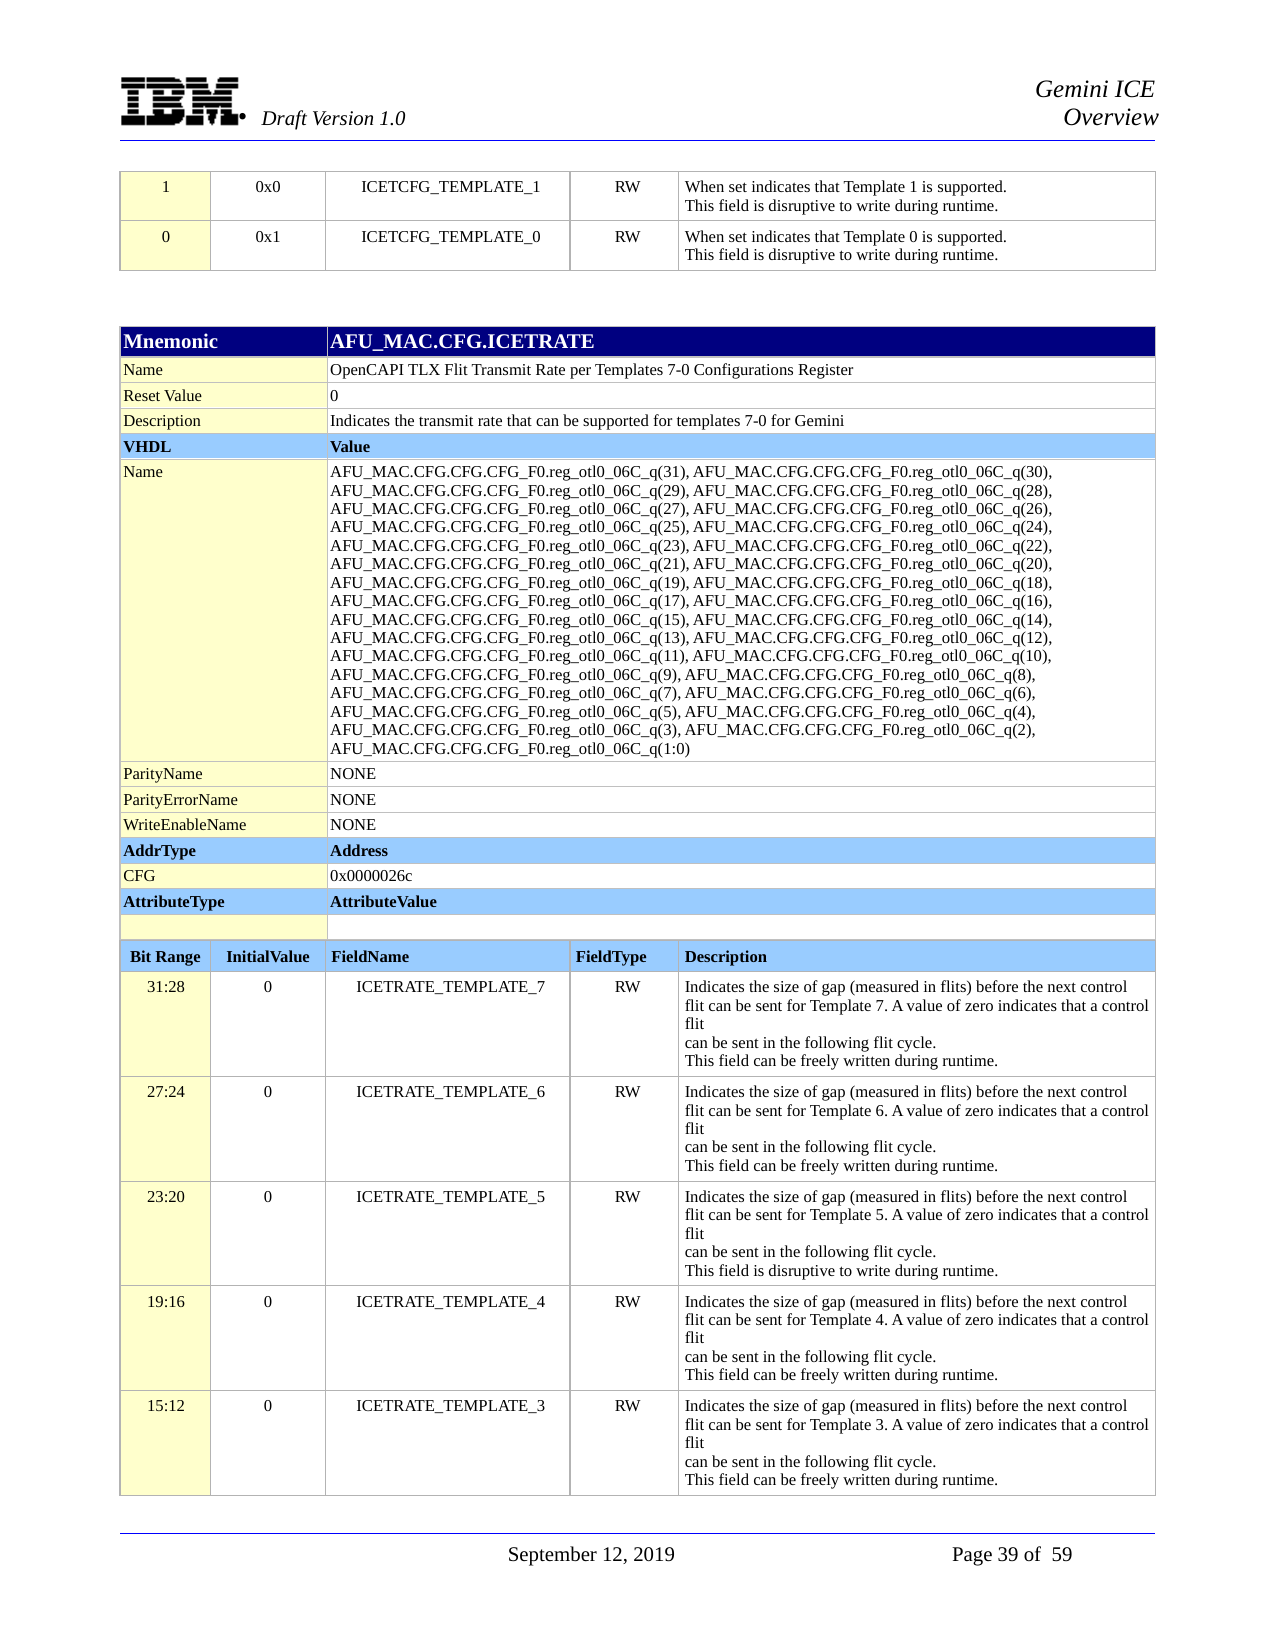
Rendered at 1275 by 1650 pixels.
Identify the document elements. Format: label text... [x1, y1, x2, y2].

table_cell 27:24 [121, 1077, 210, 1181]
table_cell 0x1 [211, 221, 325, 270]
table_cell 0 [211, 1182, 325, 1285]
table_cell ParityErrorName [121, 787, 327, 812]
table_cell [121, 915, 327, 939]
table_cell ICETRATE_TEMPLATE_5 [326, 1182, 569, 1285]
table_cell Name [121, 358, 327, 382]
table_cell RW [571, 221, 678, 270]
table_cell NONE [328, 762, 1155, 786]
table_cell RW [571, 1391, 678, 1495]
table_cell Indicates the size of gap (measured in flits) before the next control flit can be sent for Template 6. A value of zero indicates that a control flit can be sent in the following flit cycle. This field can be freely written during runtime. [679, 1077, 1155, 1181]
table_header Description [679, 941, 1155, 971]
table_cell RW [571, 972, 678, 1076]
table_cell Indicates the transmit rate that can be supported for templates 7-0 for Gemini [328, 409, 1155, 433]
table_cell ICETRATE_TEMPLATE_6 [326, 1077, 569, 1181]
table_cell When set indicates that Template 1 is supported. This field is disruptive to write during runtime. [679, 172, 1155, 220]
table_cell AttributeType [121, 889, 327, 914]
table_cell AFU_MAC.CFG.CFG.CFG_F0.reg_otl0_06C_q(31), AFU_MAC.CFG.CFG.CFG_F0.reg_otl0_06C_q(30), AFU_MAC.CFG.CFG.CFG_F0.reg_otl0_06C_q(29), AFU_MAC.CFG.CFG.CFG_F0.reg_otl0_06C_q(28), AFU_MAC.CFG.CFG.CFG_F0.reg_otl0_06C_q(27), AFU_MAC.CFG.CFG.CFG_F0.reg_otl0_06C_q(26), AFU_MAC.CFG.CFG.CFG_F0.reg_otl0_06C_q(25), AFU_MAC.CFG.CFG.CFG_F0.reg_otl0_06C_q(24), AFU_MAC.CFG.CFG.CFG_F0.reg_otl0_06C_q(23), AFU_MAC.CFG.CFG.CFG_F0.reg_otl0_06C_q(22), AFU_MAC.CFG.CFG.CFG_F0.reg_otl0_06C_q(21), AFU_MAC.CFG.CFG.CFG_F0.reg_otl0_06C_q(20), AFU_MAC.CFG.CFG.CFG_F0.reg_otl0_06C_q(19), AFU_MAC.CFG.CFG.CFG_F0.reg_otl0_06C_q(18), AFU_MAC.CFG.CFG.CFG_F0.reg_otl0_06C_q(17), AFU_MAC.CFG.CFG.CFG_F0.reg_otl0_06C_q(16), AFU_MAC.CFG.CFG.CFG_F0.reg_otl0_06C_q(15), AFU_MAC.CFG.CFG.CFG_F0.reg_otl0_06C_q(14), AFU_MAC.CFG.CFG.CFG_F0.reg_otl0_06C_q(13), AFU_MAC.CFG.CFG.CFG_F0.reg_otl0_06C_q(12), AFU_MAC.CFG.CFG.CFG_F0.reg_otl0_06C_q(11), AFU_MAC.CFG.CFG.CFG_F0.reg_otl0_06C_q(10), AFU_MAC.CFG.CFG.CFG_F0.reg_otl0_06C_q(9), AFU_MAC.CFG.CFG.CFG_F0.reg_otl0_06C_q(8), AFU_MAC.CFG.CFG.CFG_F0.reg_otl0_06C_q(7), AFU_MAC.CFG.CFG.CFG_F0.reg_otl0_06C_q(6), AFU_MAC.CFG.CFG.CFG_F0.reg_otl0_06C_q(5), AFU_MAC.CFG.CFG.CFG_F0.reg_otl0_06C_q(4), AFU_MAC.CFG.CFG.CFG_F0.reg_otl0_06C_q(3), AFU_MAC.CFG.CFG.CFG_F0.reg_otl0_06C_q(2), AFU_MAC.CFG.CFG.CFG_F0.reg_otl0_06C_q(1:0) [328, 460, 1155, 761]
table_cell NONE [328, 787, 1155, 812]
table_cell 0 [211, 1077, 325, 1181]
table_header FieldName [326, 941, 569, 971]
table_cell RW [571, 172, 678, 220]
picture [120, 76, 240, 127]
table_cell 19:16 [121, 1286, 210, 1390]
table_cell 1 [121, 172, 210, 220]
table_cell 0 [328, 383, 1155, 407]
table_cell ParityName [121, 762, 327, 786]
table_cell 15:12 [121, 1391, 210, 1495]
table_cell 0 [211, 972, 325, 1076]
table_cell ICETRATE_TEMPLATE_4 [326, 1286, 569, 1390]
table_cell 0 [121, 221, 210, 270]
table_cell 0 [211, 1286, 325, 1390]
table_cell Value [328, 434, 1155, 458]
table_cell Reset Value [121, 383, 327, 407]
table_cell OpenCAPI TLX Flit Transmit Rate per Templates 7-0 Configurations Register [328, 358, 1155, 382]
table_cell AddrType [121, 838, 327, 863]
table_cell VHDL [121, 434, 327, 458]
table_cell Indicates the size of gap (measured in flits) before the next control flit can be sent for Template 5. A value of zero indicates that a control flit can be sent in the following flit cycle. This field is disruptive to write during runtime. [679, 1182, 1155, 1285]
table_cell Indicates the size of gap (measured in flits) before the next control flit can be sent for Template 7. A value of zero indicates that a control flit can be sent in the following flit cycle. This field can be freely written during runtime. [679, 972, 1155, 1076]
table_cell Name [121, 460, 327, 761]
table_cell Indicates the size of gap (measured in flits) before the next control flit can be sent for Template 3. A value of zero indicates that a control flit can be sent in the following flit cycle. This field can be freely written during runtime. [679, 1391, 1155, 1495]
table_header Mnemonic [121, 327, 327, 356]
table_header InitialValue [211, 941, 325, 971]
table_header AFU_MAC.CFG.ICETRATE [328, 327, 1155, 356]
table_cell RW [571, 1077, 678, 1181]
table_header FieldType [571, 941, 678, 971]
table_cell RW [571, 1182, 678, 1285]
table_cell ICETRATE_TEMPLATE_7 [326, 972, 569, 1076]
table_cell Description [121, 409, 327, 433]
table_cell 0 [211, 1391, 325, 1495]
table_cell ICETCFG_TEMPLATE_0 [326, 221, 569, 270]
table_cell 0x0 [211, 172, 325, 220]
table_cell AttributeValue [328, 889, 1155, 914]
table_cell RW [571, 1286, 678, 1390]
table_cell WriteEnableName [121, 813, 327, 837]
table_header Bit Range [121, 941, 210, 971]
table_cell When set indicates that Template 0 is supported. This field is disruptive to write during runtime. [679, 221, 1155, 270]
table_cell NONE [328, 813, 1155, 837]
table_cell ICETRATE_TEMPLATE_3 [326, 1391, 569, 1495]
table_cell 23:20 [121, 1182, 210, 1285]
table_cell CFG [121, 864, 327, 888]
table_cell 0x0000026c [328, 864, 1155, 888]
table_cell [328, 915, 1155, 939]
table_cell Address [328, 838, 1155, 863]
table_cell 31:28 [121, 972, 210, 1076]
table_cell Indicates the size of gap (measured in flits) before the next control flit can be sent for Template 4. A value of zero indicates that a control flit can be sent in the following flit cycle. This field can be freely written during runtime. [679, 1286, 1155, 1390]
table_cell ICETCFG_TEMPLATE_1 [326, 172, 569, 220]
